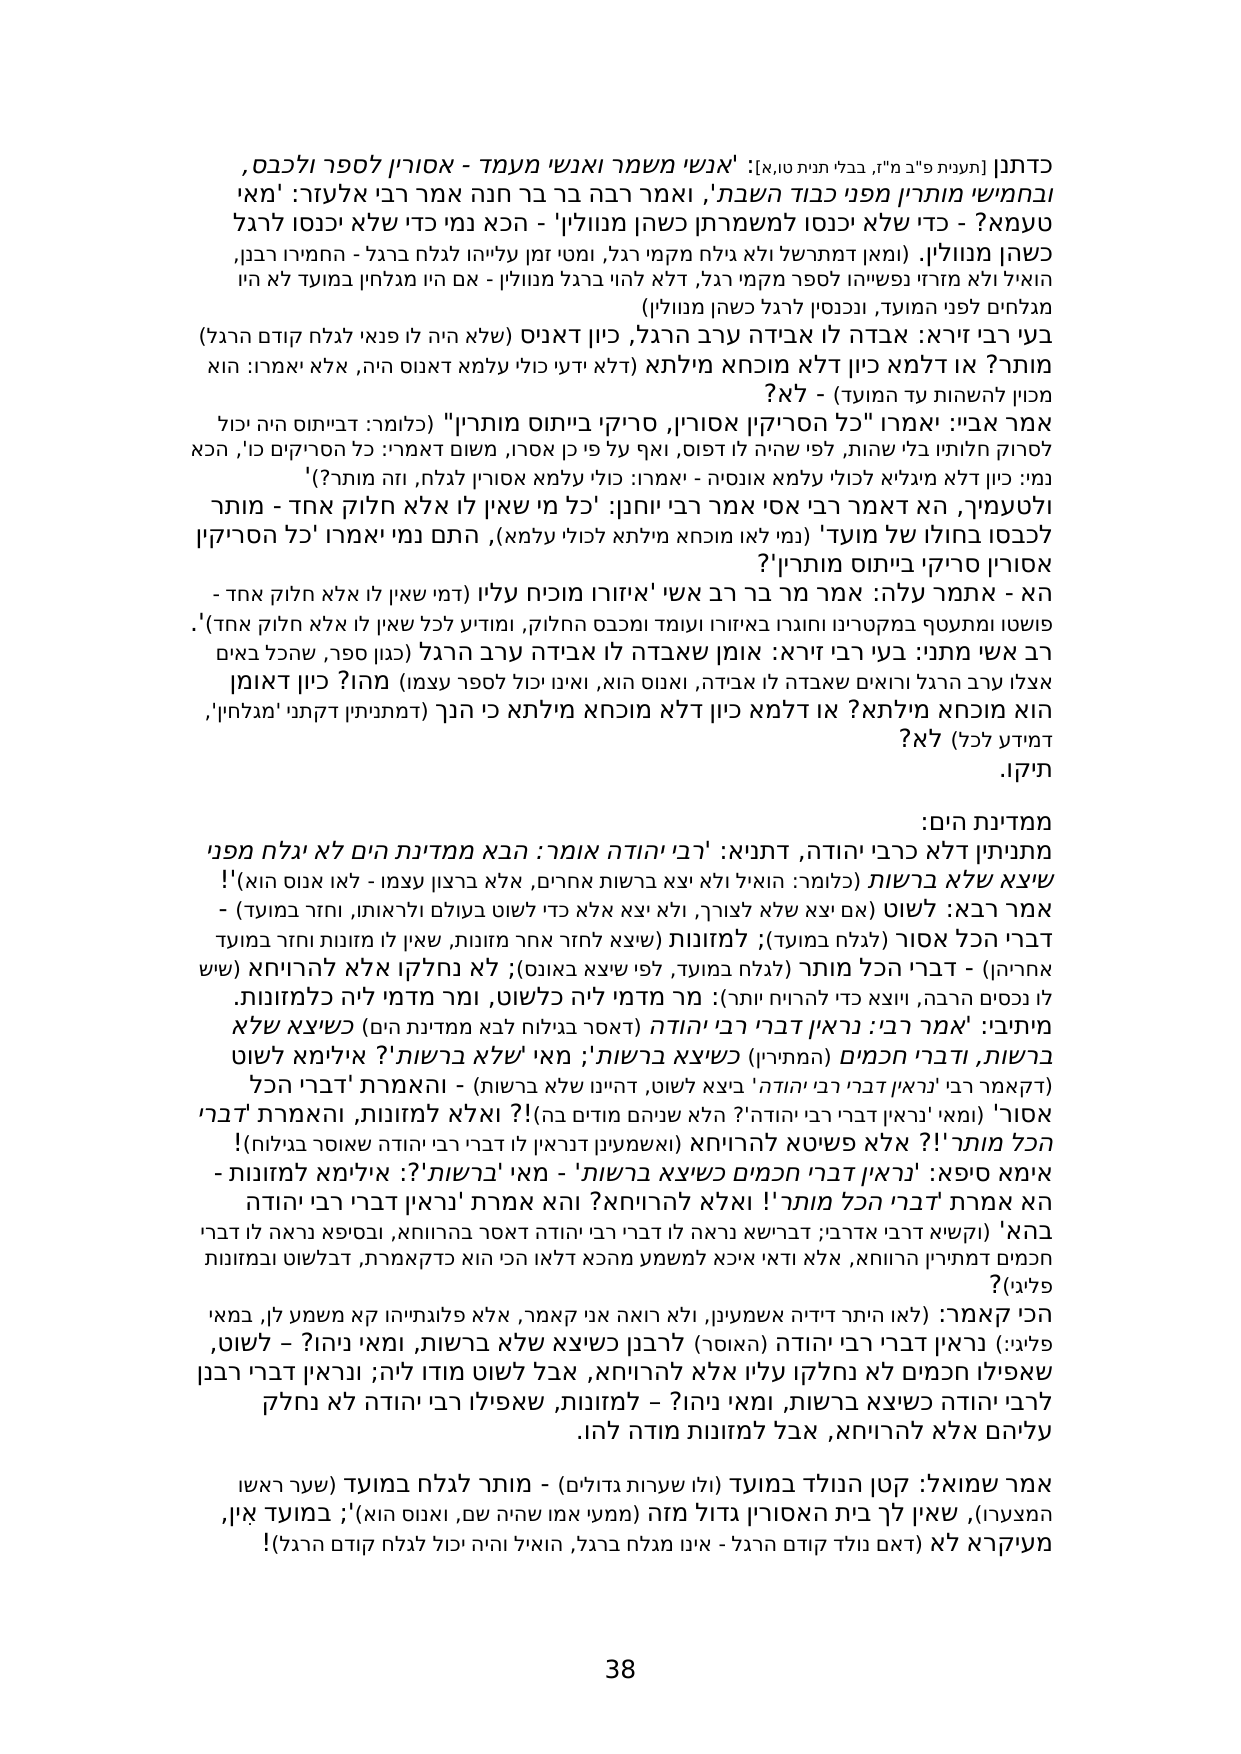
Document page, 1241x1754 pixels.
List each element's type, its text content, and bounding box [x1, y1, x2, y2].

text הא - אתמר עלה: אמר מר בר רב אשי 'איזורו מוכיח עליו (דמי שאין לו אלא חלוק אחד - פושטו ומתעטף במקטרינו וחוגרו באיזורו ועומד ומכבס החלוק, ומודיע לכל שאין לו אלא חלוק אחד)'. [187, 578, 1053, 637]
text אמר אביי: יאמרו "כל הסריקין אסורין, סריקי בייתוס מותרין" (כלומר: דבייתוס היה יכול לסרוק חלותיו בלי שהות, לפי שהיה לו דפוס, ואף על פי כן אסרו, משום דאמרי: כל הסריקים כו', הכא נמי: כיון דלא מיגליא לכולי עלמא אונסיה - יאמרו: כולי עלמא אסורין לגלח, וזה מותר?)' [187, 408, 1053, 491]
text מיתיבי: 'אמר רבי: נראין דברי רבי יהודה (דאסר בגילוח לבא ממדינת הים) כשיצא שלא ברשות, ודברי חכמים (המתירין) כשיצא ברשות'; מאי 'שלא ברשות'? אילימא לשוט (דקאמר רבי 'נראין דברי רבי יהודה' ביצא לשוט, דהיינו שלא ברשות) - והאמרת 'דברי הכל אסור' (ומאי 'נראין דברי רבי יהודה'? הלא שניהם מודים בה)!? ואלא למזונות, והאמרת 'דברי הכל מותר'!? אלא פשיטא להרויחא (ואשמעינן דנראין לו דברי רבי יהודה שאוסר בגילוח)! [187, 1012, 1053, 1158]
text אמר שמואל: קטן הנולד במועד (ולו שערות גדולים) - מותר לגלח במועד (שער ראשו המצערו), שאין לך בית האסורין גדול מזה (ממעי אמו שהיה שם, ואנוס הוא)'; במועד אִין, מעיקרא לא (דאם נולד קודם הרגל - אינו מגלח ברגל, הואיל והיה יכול לגלח קודם הרגל)! [187, 1469, 1053, 1557]
text הכי קאמר: (לאו היתר דידיה אשמעינן, ולא רואה אני קאמר, אלא פלוגתייהו קא משמע לן, במאי פליגי:) נראין דברי רבי יהודה (האוסר) לרבנן כשיצא שלא ברשות, ומאי ניהו? – לשוט, שאפילו חכמים לא נחלקו עליו אלא להרויחא, אבל לשוט מודו ליה; ונראין דברי רבנן לרבי יהודה כשיצא ברשות, ומאי ניהו? – למזונות, שאפילו רבי יהודה לא נחלק עליהם אלא להרויחא, אבל למזונות מודה להו. [187, 1299, 1053, 1445]
text כדתנן [תענית פ"ב מ"ז, בבלי תנית טו,א]: 'אנשי משמר ואנשי מעמד - אסורין לספר ולכבס, ובחמישי מותרין מפני כבוד השבת', ואמר רבה בר בר חנה אמר רבי אלעזר: 'מאי טעמא? - כדי שלא יכנסו למשמרתן כשהן מנוולין' - הכא נמי כדי שלא יכנסו לרגל כשהן מנוולין. (ומאן דמתרשל ולא גילח מקמי רגל, ומטי זמן עלייהו לגלח ברגל - החמירו רבנן, הואיל ולא מזרזי נפשייהו לספר מקמי רגל, דלא להוי ברגל מנוולין - אם היו מגלחין במועד לא היו מגלחים לפני המועד, ונכנסין לרגל כשהן מנוולין) [187, 150, 1053, 321]
text ולטעמיך, הא דאמר רבי אסי אמר רבי יוחנן: 'כל מי שאין לו אלא חלוק אחד - מותר לכבסו בחולו של מועד' (נמי לאו מוכחא מילתא לכולי עלמא), התם נמי יאמרו 'כל הסריקין אסורין סריקי בייתוס מותרין'? [187, 491, 1053, 578]
text אימא סיפא: 'נראין דברי חכמים כשיצא ברשות' - מאי 'ברשות'?: אילימא למזונות - הא אמרת 'דברי הכל מותר'! ואלא להרויחא? והא אמרת 'נראין דברי רבי יהודה בהא' (וקשיא דרבי אדרבי; דברישא נראה לו דברי רבי יהודה דאסר בהרווחא, ובסיפא נראה לו דברי חכמים דמתירין הרווחא, אלא ודאי איכא למשמע מהכא דלאו הכי הוא כדקאמרת, דבלשוט ובמזונות פליגי)? [187, 1158, 1053, 1299]
text אמר רבא: לשוט (אם יצא שלא לצורך, ולא יצא אלא כדי לשוט בעולם ולראותו, וחזר במועד) - דברי הכל אסור (לגלח במועד); למזונות (שיצא לחזר אחר מזונות, שאין לו מזונות וחזר במועד אחריהן) - דברי הכל מותר (לגלח במועד, לפי שיצא באונס); לא נחלקו אלא להרויחא (שיש לו נכסים הרבה, ויוצא כדי להרויח יותר): מר מדמי ליה כלשוט, ומר מדמי ליה כלמזונות. [187, 894, 1053, 1012]
text רב אשי מתני: בעי רבי זירא: אומן שאבדה לו אבידה ערב הרגל (כגון ספר, שהכל באים אצלו ערב הרגל ורואים שאבדה לו אבידה, ואנוס הוא, ואינו יכול לספר עצמו) מהו? כיון דאומן הוא מוכחא מילתא? או דלמא כיון דלא מוכחא מילתא כי הנך (דמתניתין דקתני 'מגלחין', דמידע לכל) לא? [187, 637, 1053, 754]
text ממדינת הים: [187, 807, 1053, 836]
text בעי רבי זירא: אבדה לו אבידה ערב הרגל, כיון דאניס (שלא היה לו פנאי לגלח קודם הרגל) מותר? או דלמא כיון דלא מוכחא מילתא (דלא ידעי כולי עלמא דאנוס היה, אלא יאמרו: הוא מכוין להשהות עד המועד) - לא? [187, 321, 1053, 408]
text תיקו. [187, 754, 1053, 783]
text מתניתין דלא כרבי יהודה, דתניא: 'רבי יהודה אומר: הבא ממדינת הים לא יגלח מפני שיצא שלא ברשות (כלומר: הואיל ולא יצא ברשות אחרים, אלא ברצון עצמו - לאו אנוס הוא)'! [187, 836, 1053, 894]
